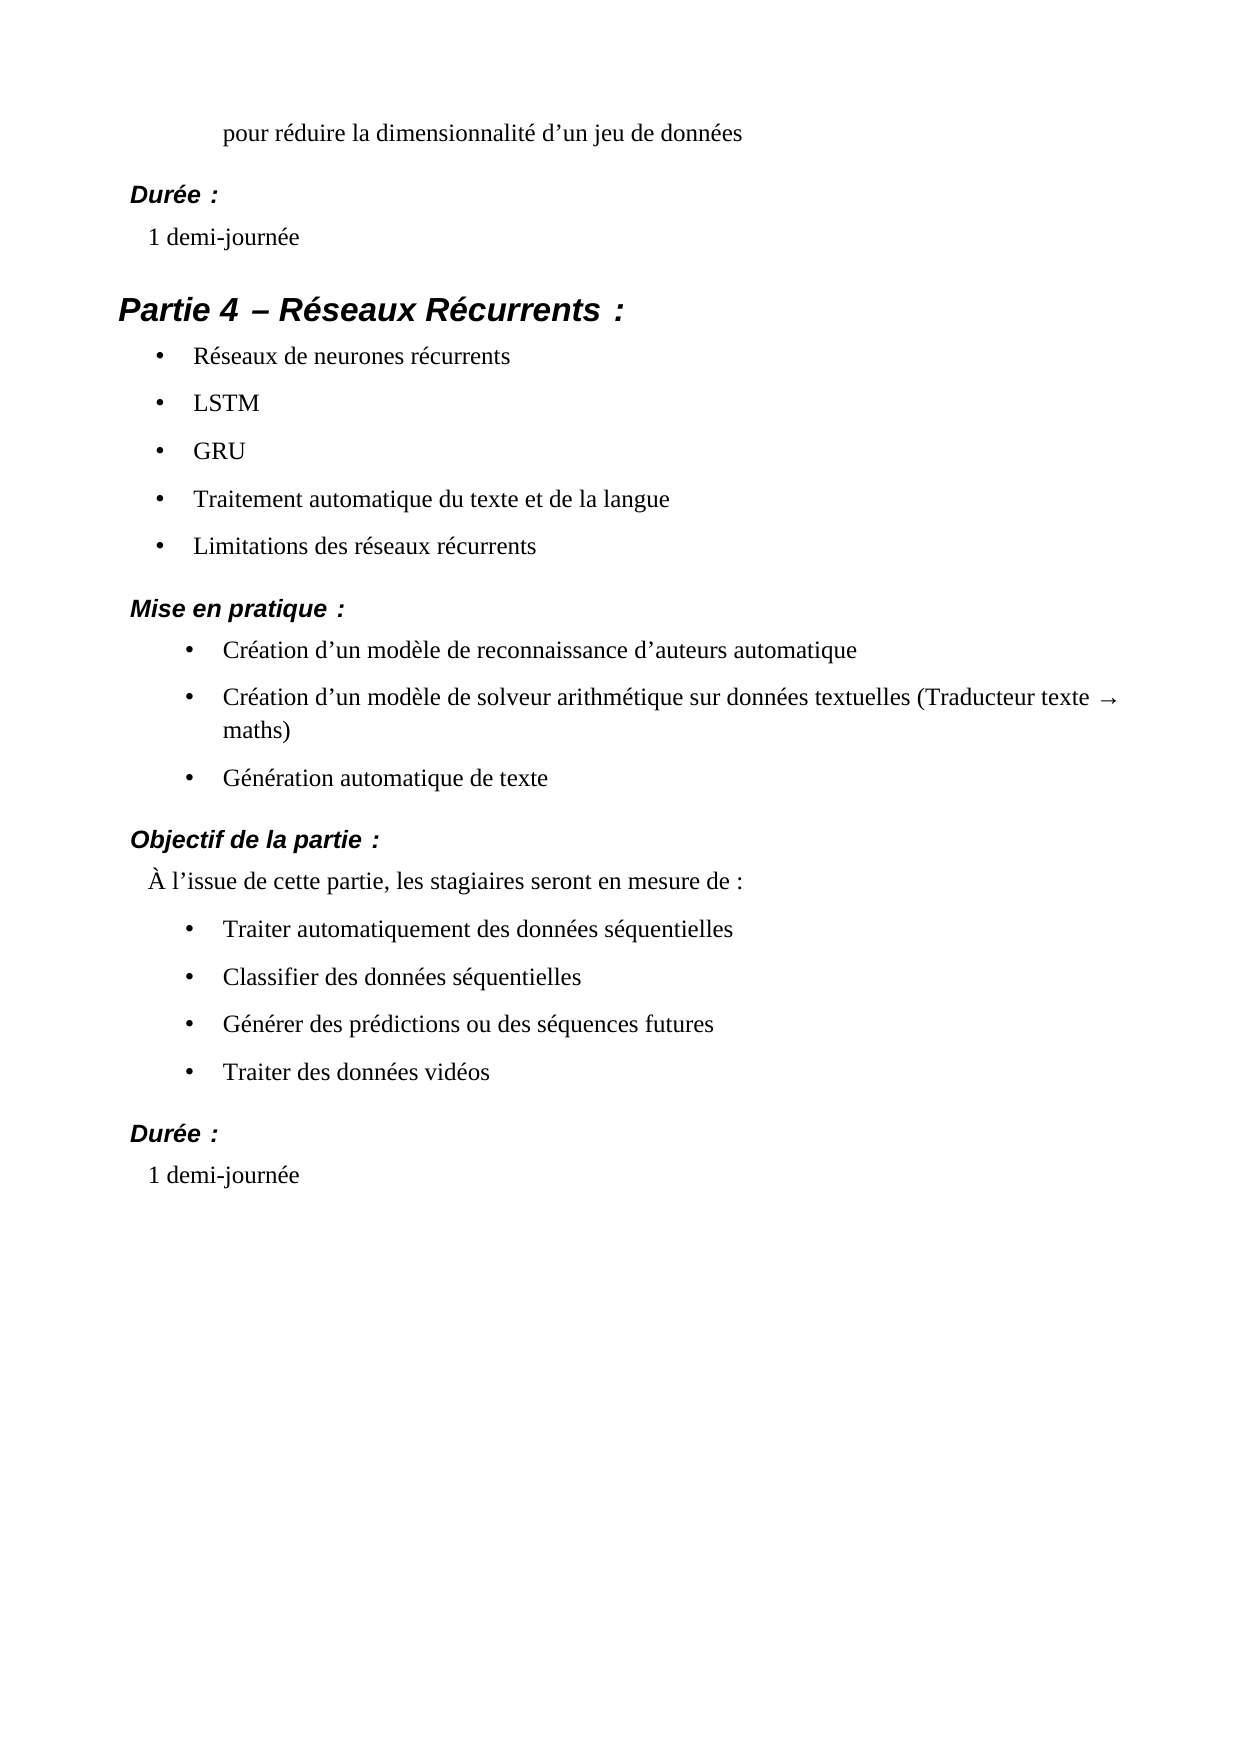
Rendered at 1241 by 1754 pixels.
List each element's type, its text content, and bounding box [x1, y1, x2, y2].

text 1 demi-journée [148, 222, 1122, 250]
list Traiter des données vidéos [185, 1057, 1122, 1086]
list Limitations des réseaux récurrents [156, 531, 1122, 560]
subtitle Mise en pratique : [130, 593, 1110, 622]
list Classifier des données séquentielles [185, 962, 1122, 990]
list Réseaux de neurones récurrents [156, 341, 1122, 370]
text 1 demi-journée [148, 1160, 1122, 1189]
list pour réduire la dimensionnalité d’un jeu de données [185, 118, 1122, 147]
list Création d’un modèle de solveur arithmétique sur données textuelles (Traducteur texte → maths) [185, 682, 1122, 744]
list Générer des prédictions ou des séquences futures [185, 1009, 1122, 1038]
list GRU [156, 436, 1122, 465]
list LSTM [156, 388, 1122, 417]
list Création d’un modèle de reconnaissance d’auteurs automatique [185, 635, 1122, 663]
list Génération automatique de texte [185, 763, 1122, 792]
list Traiter automatiquement des données séquentielles [185, 914, 1122, 943]
subtitle Durée : [130, 180, 1110, 209]
subtitle Durée : [130, 1119, 1110, 1148]
list Traitement automatique du texte et de la langue [156, 484, 1122, 512]
subtitle Partie 4 – Réseaux Récurrents : [118, 290, 1122, 328]
subtitle Objectif de la partie : [130, 825, 1110, 854]
text À l’issue de cette partie, les stagiaires seront en mesure de : [148, 866, 1122, 895]
